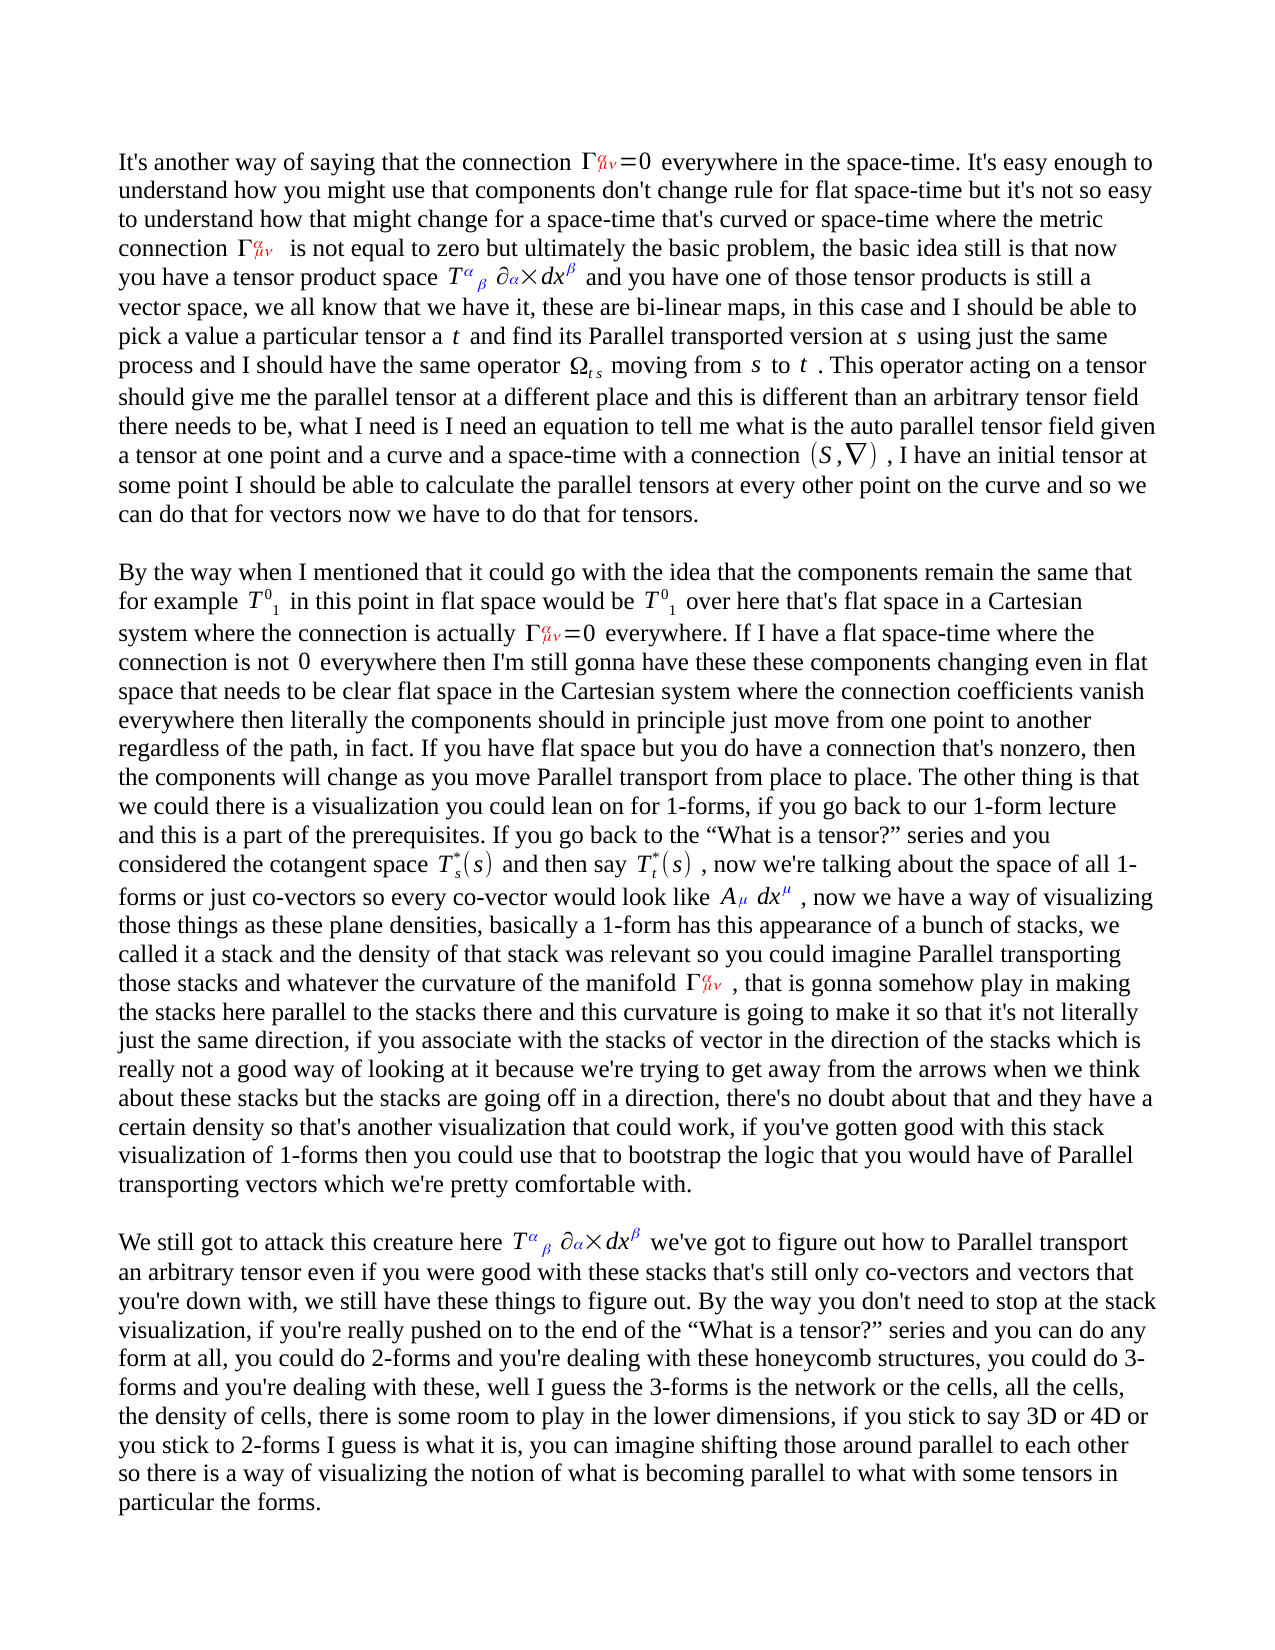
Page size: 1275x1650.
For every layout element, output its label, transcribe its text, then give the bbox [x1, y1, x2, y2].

text regardless of the path, in fact. If you have flat space but you do have a connection that's nonzero, then [118, 733, 1157, 762]
text It's another way of saying that the connectioneverywhere in the space-time. It's easy enough to understand how you might use that components don't change rule for flat space-time but it's not so easy to understand how that might change for a space-time that's curved or space-time where the metric connection is not equal to zero but ultimately the basic problem, the basic idea still is that now you have a tensor product spaceand you have one of those tensor products is still a vector space, we all know that we have it, these are bi-linear maps, in this case and I should be able to pick a value a particular tensor aand find its Parallel transported version atusing just the same process and I should have the same operatormoving fromto. This operator acting on a tensor should give me the parallel tensor at a different place and this is different than an arbitrary tensor field there needs to be, what I need is I need an equation to tell me what is the auto parallel tensor field given a tensor at one point and a curve and a space-time with a connection, I have an initial tensor at some point I should be able to calculate the parallel tensors at every other point on the curve and so we can do that for vectors now we have to do that for tensors. [118, 147, 1157, 528]
text about these stacks but the stacks are going off in a direction, there's no doubt about that and they have a certain density so that's another visualization that could work, if you've gotten good with this stack visualization of 1-forms then you could use that to bootstrap the logic that you would have of Parallel transporting vectors which we're pretty comfortable with. [118, 1083, 1157, 1198]
text By the way when I mentioned that it could go with the idea that the components remain the same that [118, 557, 1157, 585]
text We still got to attack this creature herewe've got to figure out how to Parallel transport an arbitrary tensor even if you were good with these stacks that's still only co-vectors and vectors that you're down with, we still have these things to figure out. By the way you don't need to stop at the stack visualization, if you're really pushed on to the end of the “What is a tensor?” series and you can do any form at all, you could do 2-forms and you're dealing with these honeycomb structures, you could do 3-forms and you're dealing with these, well I guess the 3-forms is the network or the cells, all the cells, the density of cells, there is some room to play in the lower dimensions, if you stick to say 3D or 4D or you stick to 2-forms I guess is what it is, you can imagine shifting those around parallel to each other so there is a way of visualizing the notion of what is becoming parallel to what with some tensors in particular the forms. [118, 1227, 1157, 1516]
text the components will change as you move Parallel transport from place to place. The other thing is that we could there is a visualization you could lean on for 1-forms, if you go back to our 1-form lecture and this is a part of the prerequisites. If you go back to the “What is a tensor?” series and you considered the cotangent spaceand then say, now we're talking about the space of all 1-forms or just co-vectors so every co-vector would look like, now we have a way of visualizing those things as these plane densities, basically a 1-form has this appearance of a bunch of stacks, we called it a stack and the density of that stack was relevant so you could imagine Parallel transporting those stacks and whatever the curvature of the manifold, that is gonna somehow play in making the stacks here parallel to the stacks there and this curvature is going to make it so that it's not literally just the same direction, if you associate with the stacks of vector in the direction of the stacks which is really not a good way of looking at it because we're trying to get away from the arrows when we think [118, 762, 1157, 1083]
text for examplein this point in flat space would beover here that's flat space in a Cartesian system where the connection is actuallyeverywhere. If I have a flat space-time where the connection is noteverywhere then I'm still gonna have these these components changing even in flat space that needs to be clear flat space in the Cartesian system where the connection coefficients vanish everywhere then literally the components should in principle just move from one point to another [118, 585, 1157, 733]
